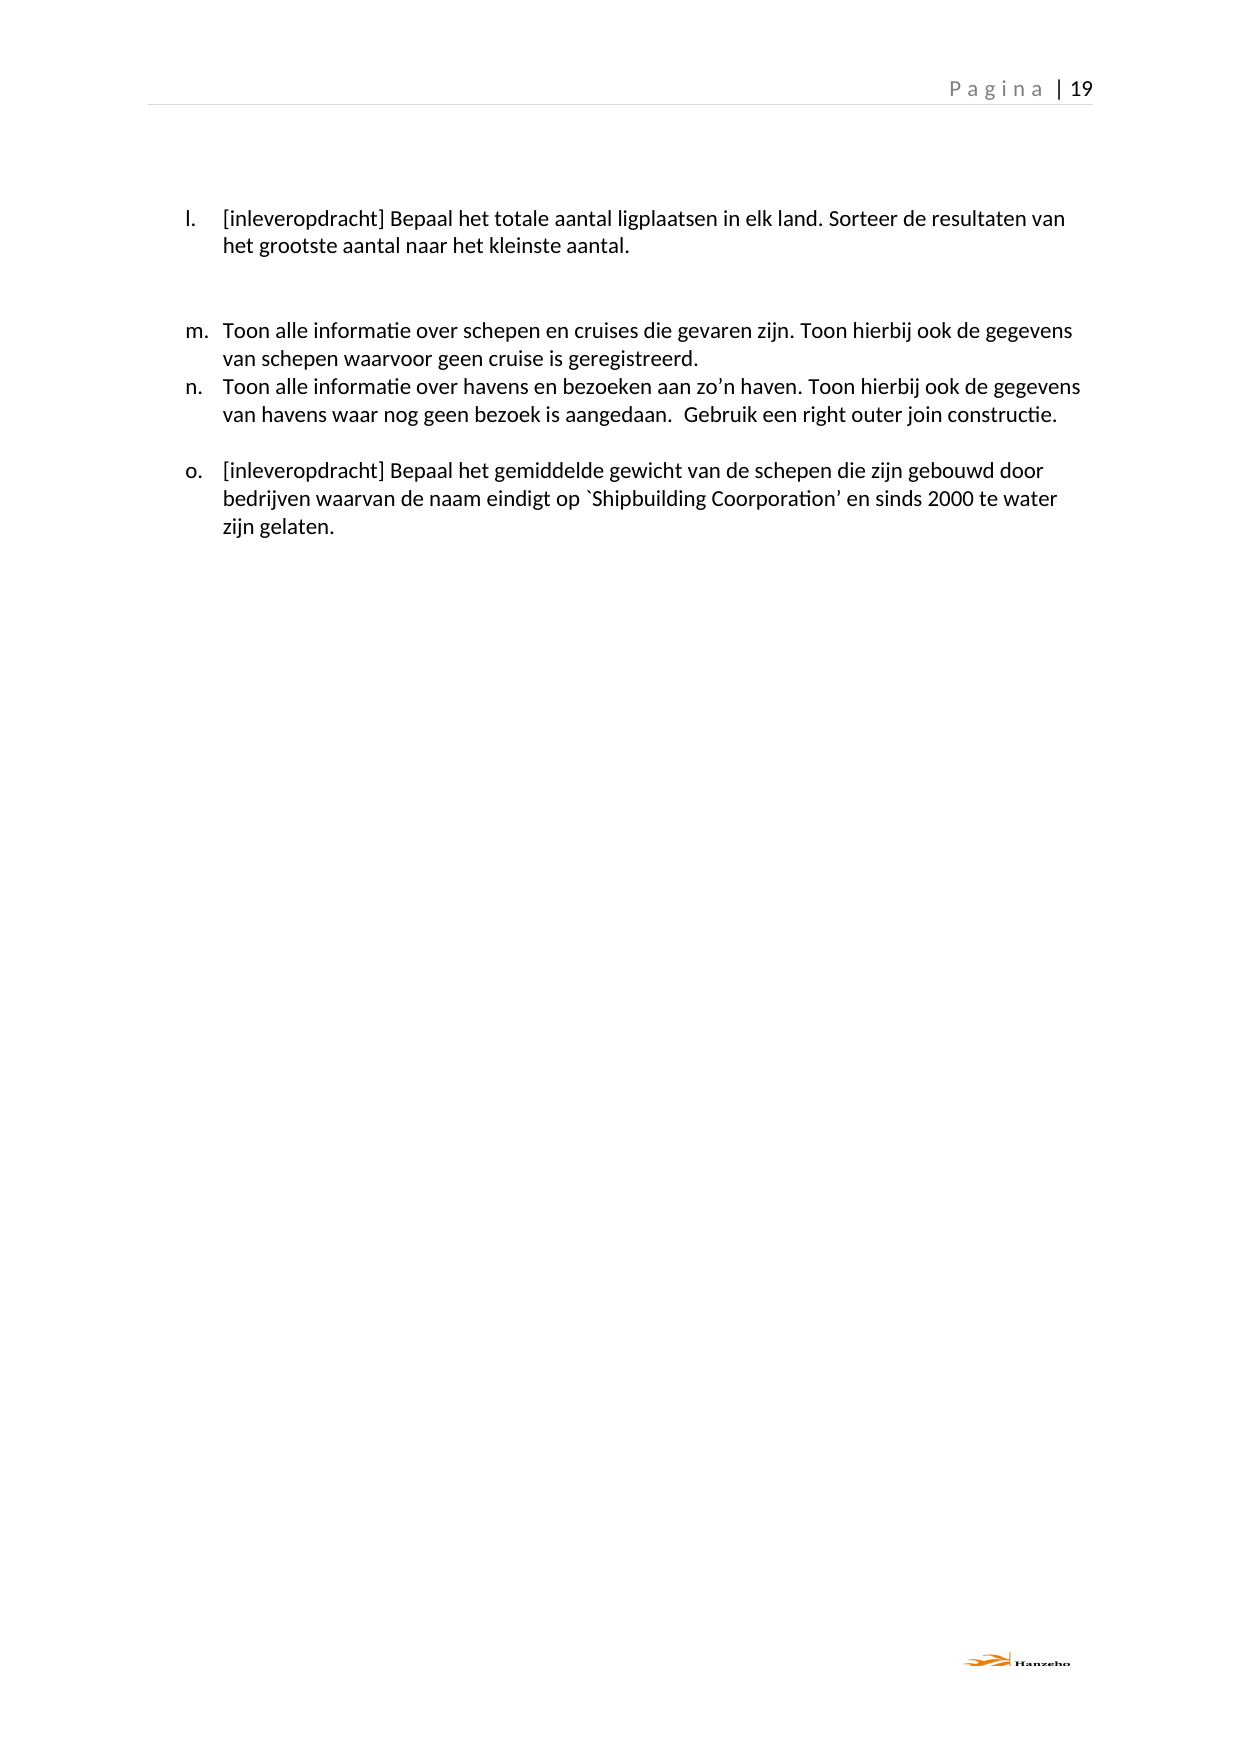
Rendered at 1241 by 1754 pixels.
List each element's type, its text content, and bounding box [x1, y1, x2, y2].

list Toon alle informatie over schepen en cruises die gevaren zijn. Toon hierbij ook de gegevens van schepen waarvoor geen cruise is geregistreerd. [185, 316, 1093, 372]
picture [952, 1652, 1194, 1681]
list [inleveropdracht] Bepaal het gemiddelde gewicht van de schepen die zijn gebouwd door bedrijven waarvan de naam eindigt op `Shipbuilding Coorporation’ en sinds 2000 te water zijn gelaten. [185, 456, 1093, 540]
list Toon alle informatie over havens en bezoeken aan zo’n haven. Toon hierbij ook de gegevens van havens waar nog geen bezoek is aangedaan. Gebruik een right outer join constructie. [185, 372, 1093, 428]
list [inleveropdracht] Bepaal het totale aantal ligplaatsen in elk land. Sorteer de resultaten van het grootste aantal naar het kleinste aantal. [185, 204, 1093, 260]
